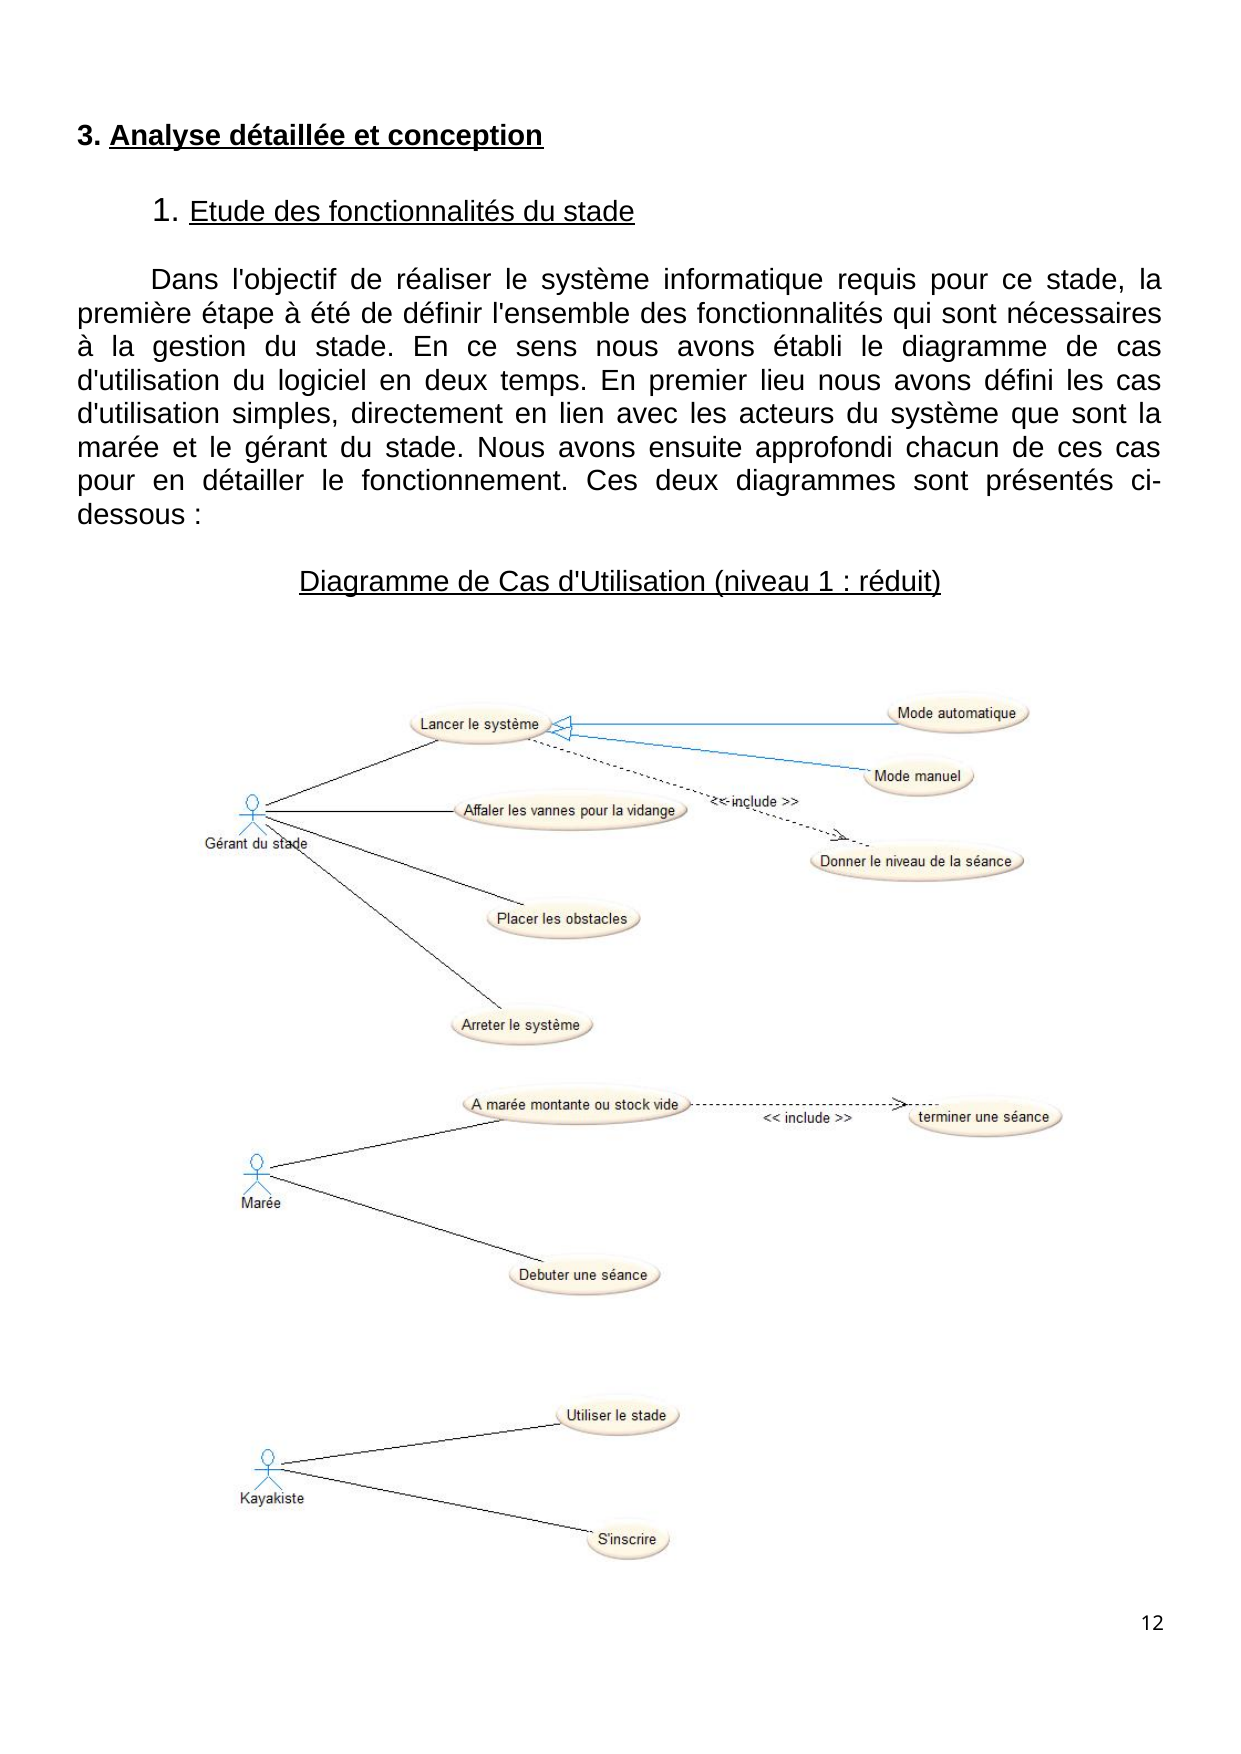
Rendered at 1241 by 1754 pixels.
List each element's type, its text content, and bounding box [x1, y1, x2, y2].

list Etude des fonctionnalités du stade [152, 190, 1163, 228]
text 3. Analyse détaillée et conception [77, 118, 1163, 152]
text Diagramme de Cas d'Utilisation (niveau 1 : réduit) [77, 564, 1163, 597]
picture [145, 644, 1065, 1562]
text Dans l'objectif de réaliser le système informatique requis pour ce stade, la première étape à été de définir l'ensemble des fonctionnalités qui sont nécessaires à la gestion du stade. En ce sens nous avons établi le diagramme de cas d'utilisation du logiciel en deux temps. En premier lieu nous avons défini les cas d'utilisation simples, directement en lien avec les acteurs du système que sont la marée et le gérant du stade. Nous avons ensuite approfondi chacun de ces cas pour en détailler le fonctionnement. Ces deux diagrammes sont présentés ci-dessous : [77, 262, 1163, 530]
